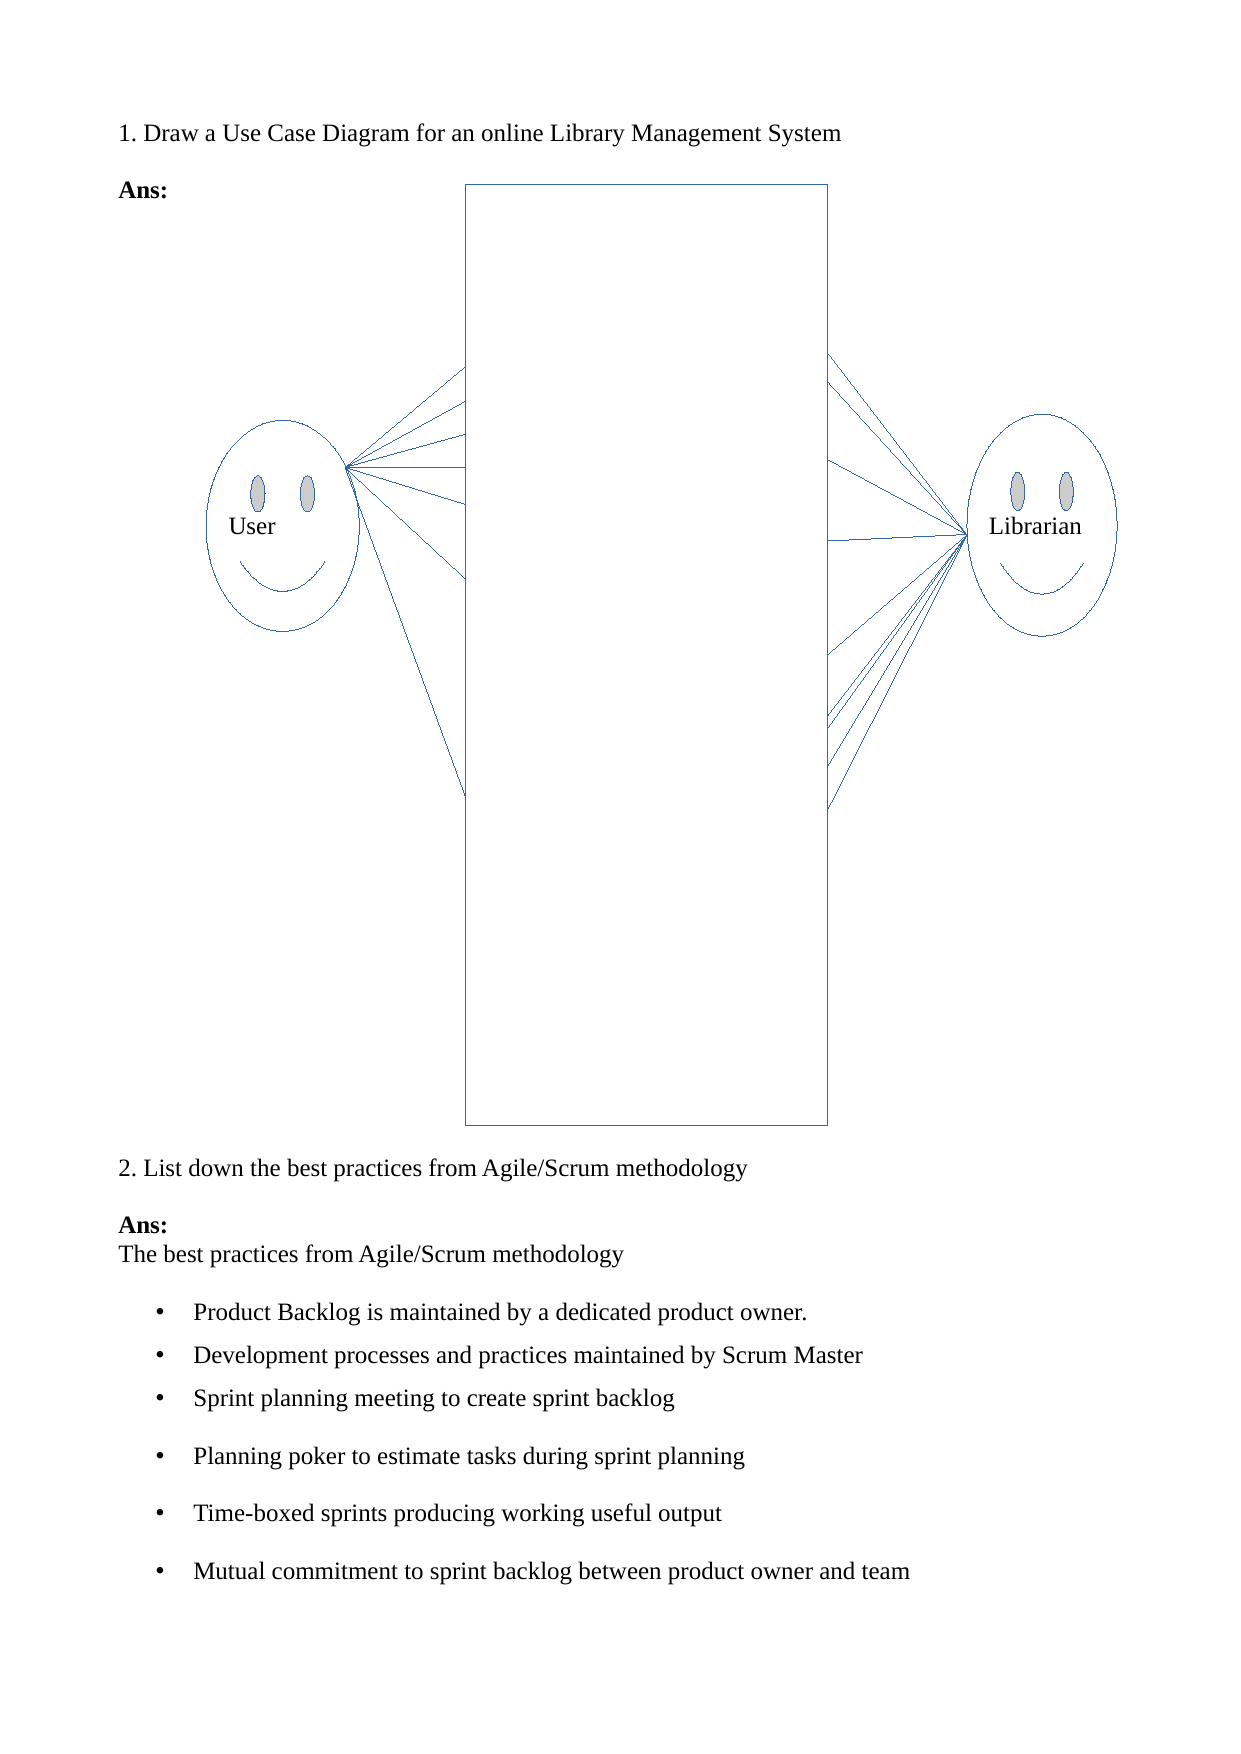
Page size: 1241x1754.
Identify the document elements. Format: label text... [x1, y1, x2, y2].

list Sprint planning meeting to create sprint backlog [156, 1383, 1122, 1412]
text 1. Draw a Use Case Diagram for an online Library Management System [118, 118, 1122, 147]
text Ans: [118, 1211, 1122, 1239]
text Ans: [118, 176, 1122, 204]
text 2. List down the best practices from Agile/Scrum methodology [118, 1153, 1122, 1182]
list Development processes and practices maintained by Scrum Master [156, 1340, 1122, 1369]
list Product Backlog is maintained by a dedicated product owner. [156, 1297, 1122, 1326]
list Time-boxed sprints producing working useful output [156, 1498, 1122, 1527]
list Mutual commitment to sprint backlog between product owner and team [156, 1556, 1122, 1585]
list Planning poker to estimate tasks during sprint planning [156, 1441, 1122, 1469]
text The best practices from Agile/Scrum methodology [118, 1239, 1122, 1268]
